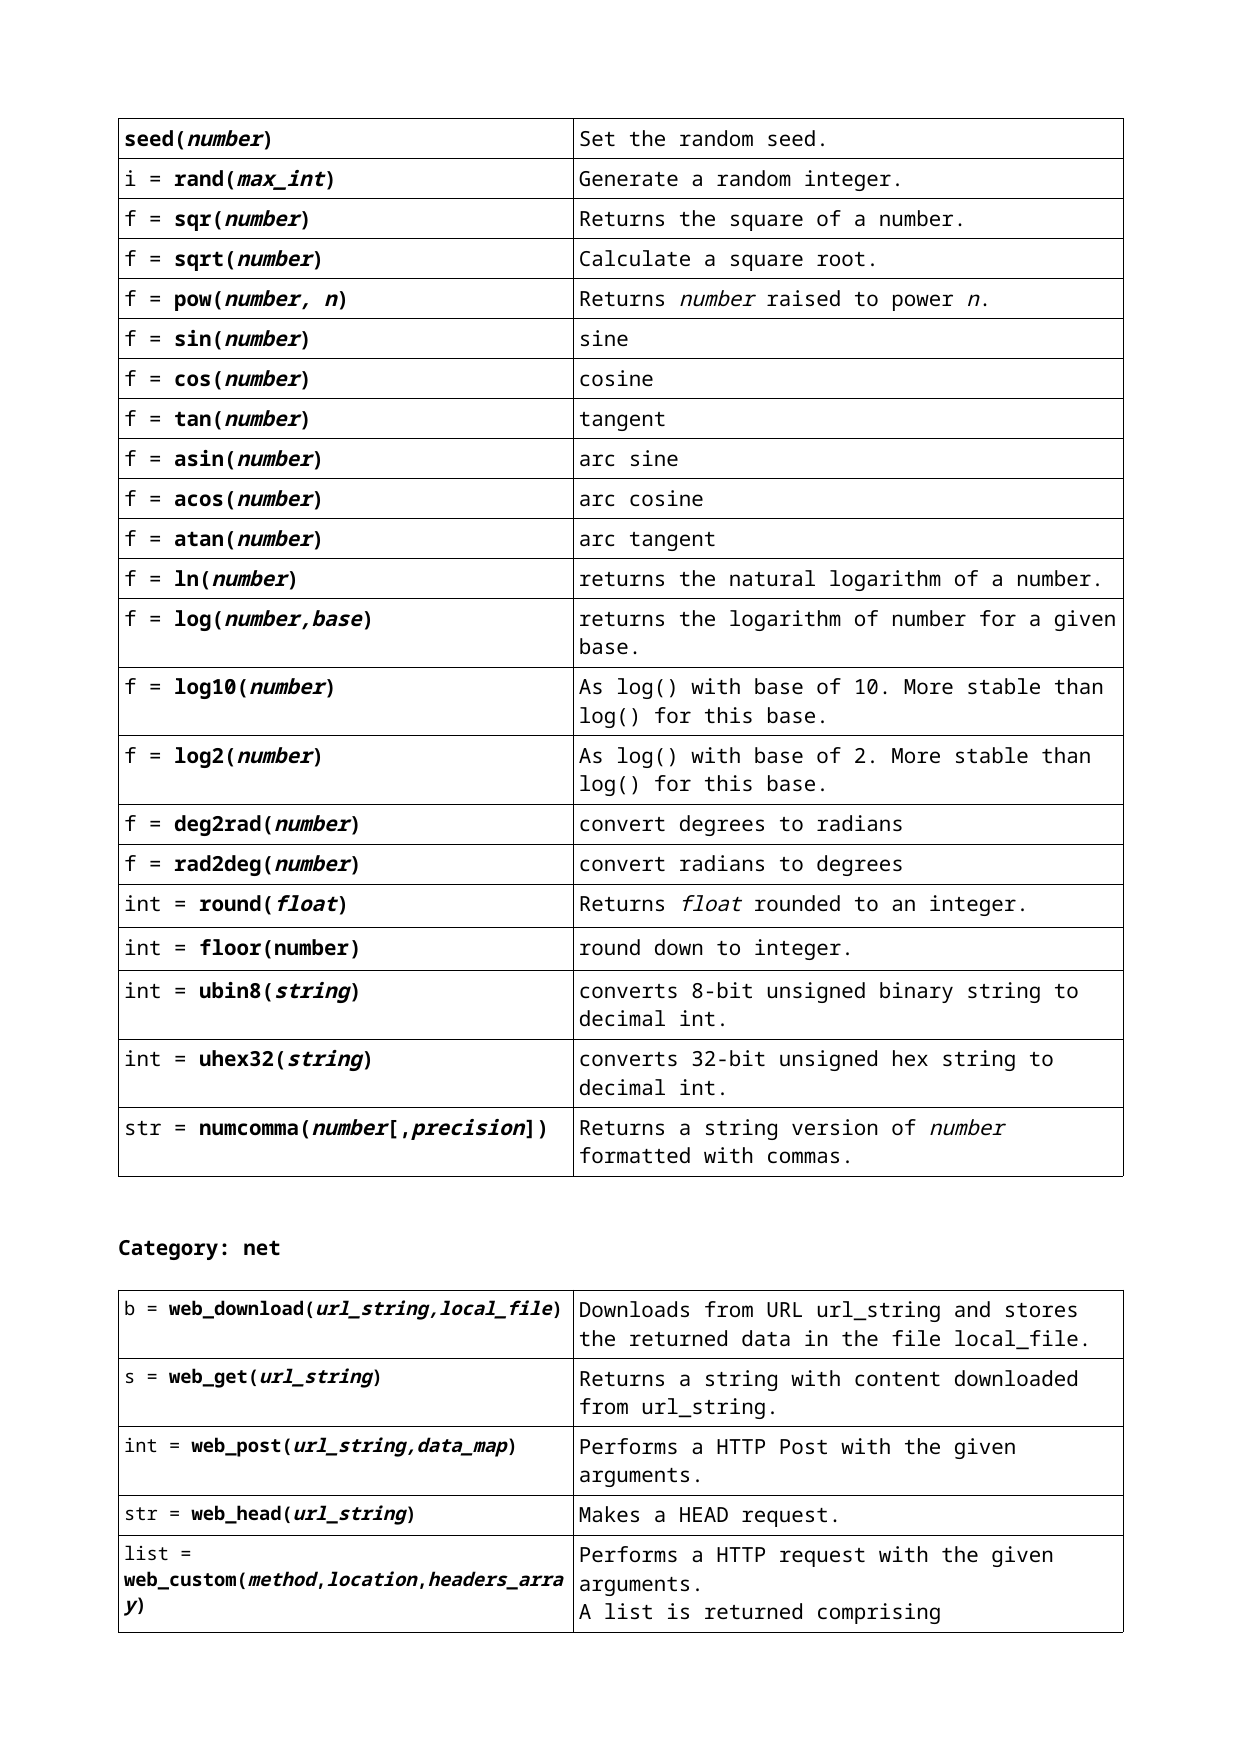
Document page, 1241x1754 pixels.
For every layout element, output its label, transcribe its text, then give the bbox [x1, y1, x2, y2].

table_cell int = uhex32(string) [119, 1040, 573, 1107]
table_cell f = sin(number) [119, 319, 573, 358]
table_cell f = acos(number) [119, 479, 573, 518]
table_cell arc tangent [574, 519, 1123, 558]
table_cell returns the logarithm of number for a given base. [574, 599, 1123, 667]
table_cell Returns float rounded to an integer. [574, 885, 1123, 927]
table_cell f = tan(number) [119, 399, 573, 438]
table_cell Performs a HTTP Post with the given arguments. [574, 1427, 1123, 1495]
table_cell f = log10(number) [119, 668, 573, 735]
table_cell Returns number raised to power n. [574, 279, 1123, 318]
table_cell Makes a HEAD request. [574, 1496, 1123, 1535]
table_cell f = log(number,base) [119, 599, 573, 667]
table_cell sine [574, 319, 1123, 358]
table_cell list = web_custom(method,location,headers_array) [119, 1536, 573, 1632]
table_cell Returns a string version of number formatted with commas. [574, 1108, 1123, 1176]
table_cell f = sqr(number) [119, 199, 573, 238]
table_cell f = cos(number) [119, 359, 573, 398]
table_cell s = web_get(url_string) [119, 1359, 573, 1426]
table_cell convert degrees to radians [574, 805, 1123, 843]
table_cell cosine [574, 359, 1123, 398]
table_cell Set the random seed. [574, 119, 1123, 158]
table_cell Returns a string with content downloaded from url_string. [574, 1359, 1123, 1426]
table_cell tangent [574, 399, 1123, 438]
table_cell convert radians to degrees [574, 845, 1123, 883]
table_cell str = web_head(url_string) [119, 1496, 573, 1535]
table_cell Returns the square of a number. [574, 199, 1123, 238]
table_cell seed(number) [119, 119, 573, 158]
table_cell int = web_post(url_string,data_map) [119, 1427, 573, 1495]
table_cell round down to integer. [574, 928, 1123, 970]
table_cell int = floor(number) [119, 928, 573, 970]
table_cell As log() with base of 10. More stable than log() for this base. [574, 668, 1123, 735]
table_cell f = ln(number) [119, 559, 573, 598]
table_cell f = pow(number, n) [119, 279, 573, 318]
table_header Downloads from URL url_string and stores the returned data in the file local_file. [574, 1291, 1123, 1358]
table_cell converts 32-bit unsigned hex string to decimal int. [574, 1040, 1123, 1107]
table_cell f = sqrt(number) [119, 239, 573, 278]
text Category: net [118, 1233, 1122, 1261]
table_cell Calculate a square root. [574, 239, 1123, 278]
table_header b = web_download(url_string,local_file) [119, 1291, 573, 1358]
table_cell f = atan(number) [119, 519, 573, 558]
table_cell arc sine [574, 439, 1123, 478]
table_cell f = log2(number) [119, 736, 573, 803]
table_cell i = rand(max_int) [119, 159, 573, 198]
table_cell converts 8-bit unsigned binary string to decimal int. [574, 971, 1123, 1039]
table_cell arc cosine [574, 479, 1123, 518]
table_cell returns the natural logarithm of a number. [574, 559, 1123, 598]
table_cell int = round(float) [119, 885, 573, 927]
table_cell f = deg2rad(number) [119, 805, 573, 843]
table_cell Performs a HTTP request with the given arguments. A list is returned comprising [574, 1536, 1123, 1632]
table_cell str = numcomma(number[,precision]) [119, 1108, 573, 1176]
table_cell As log() with base of 2. More stable than log() for this base. [574, 736, 1123, 803]
table_cell int = ubin8(string) [119, 971, 573, 1039]
table_cell Generate a random integer. [574, 159, 1123, 198]
table_cell f = asin(number) [119, 439, 573, 478]
table_cell f = rad2deg(number) [119, 845, 573, 883]
